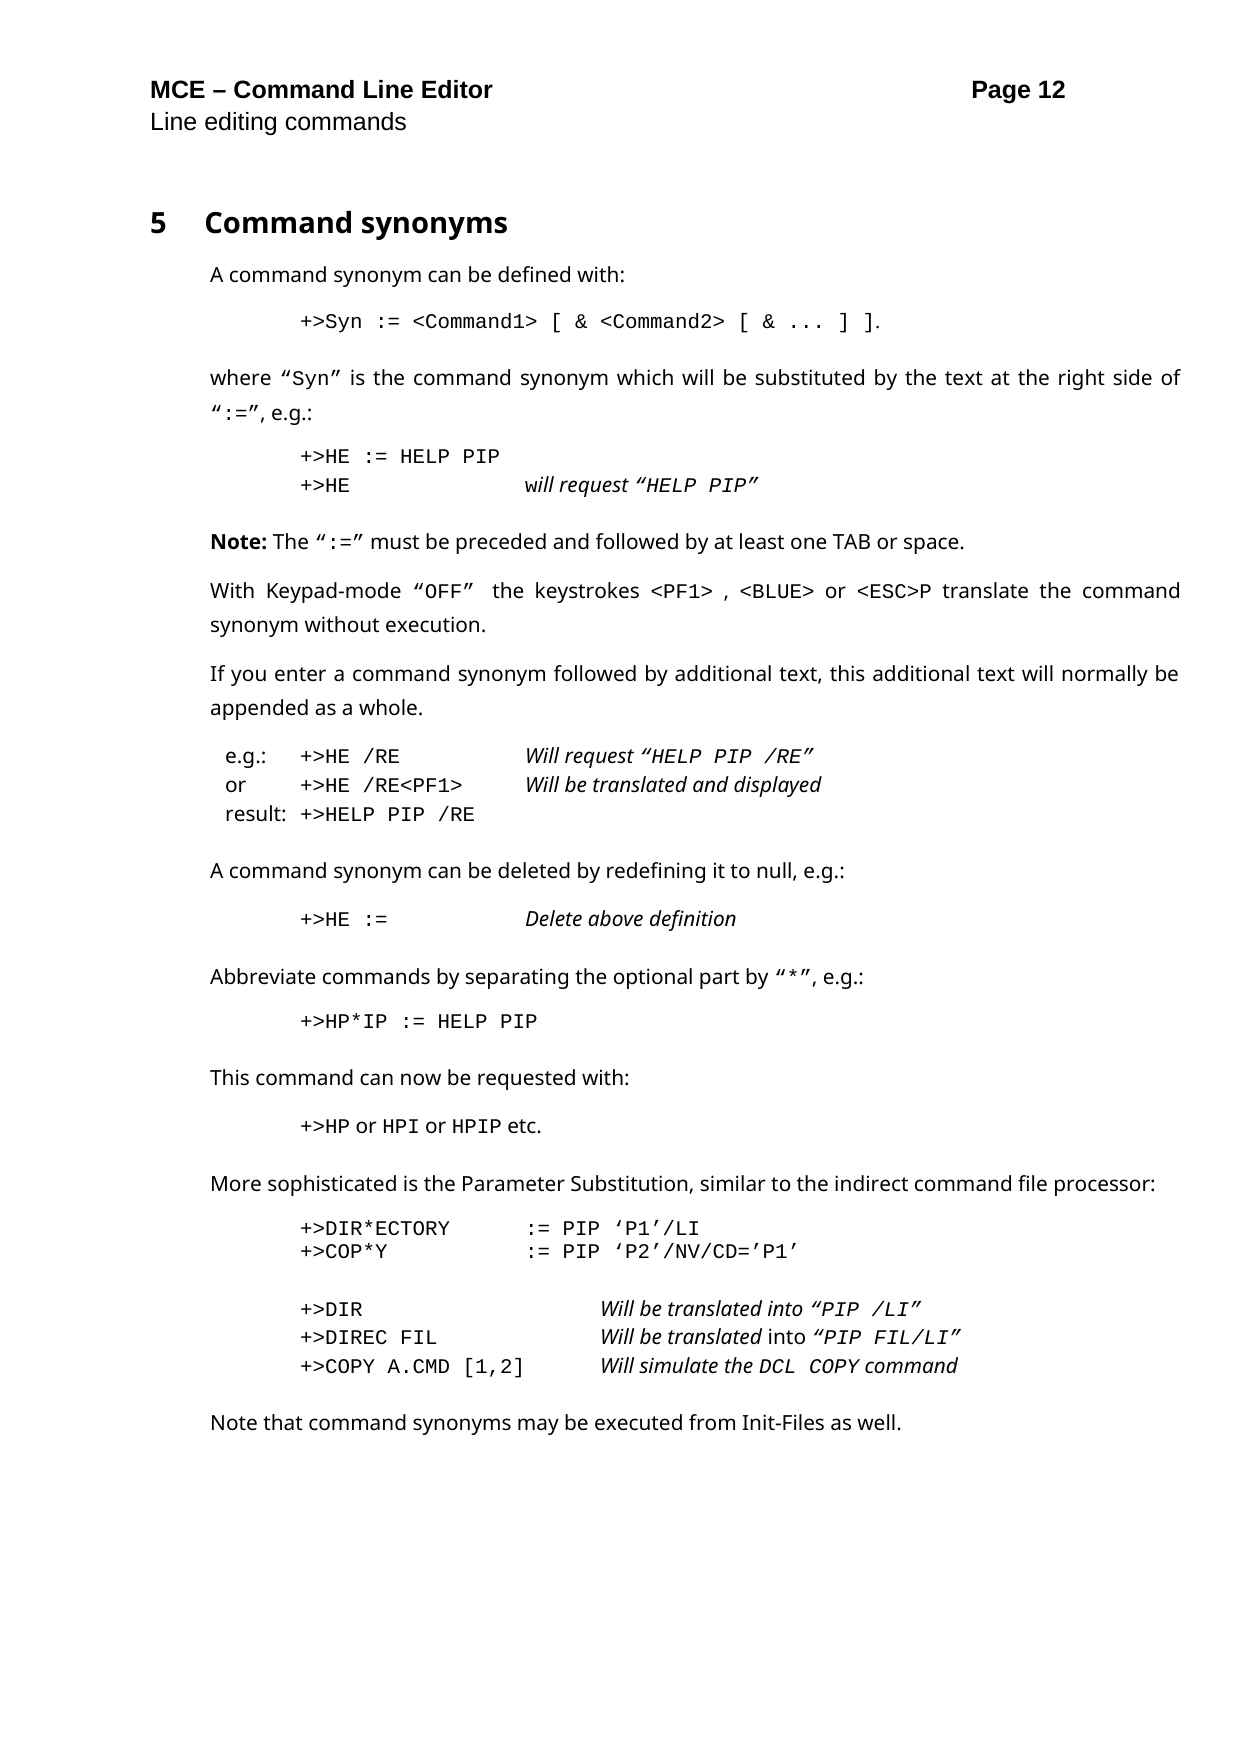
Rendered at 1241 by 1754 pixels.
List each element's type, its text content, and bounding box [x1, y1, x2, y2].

text With Keypad-mode “OFF” the keystrokes <PF1> , <BLUE> or <ESC>P translate the command synonym without execution. [210, 576, 1181, 639]
text or +>HE /RE<PF1> Will be translated and displayed [225, 770, 1181, 799]
text e.g.: +>HE /RE Will request “HELP PIP /RE” [225, 742, 1181, 770]
subtitle Command synonyms [150, 203, 1181, 242]
text More sophisticated is the Parameter Substitution, similar to the indirect command file processor: [210, 1169, 1181, 1197]
text A command synonym can be defined with: [210, 260, 1181, 289]
text +>HP or HPI or HPIP etc. [225, 1112, 1181, 1140]
text +>DIR*ECTORY := PIP ‘P1’/LI [225, 1218, 1181, 1241]
text Note: The “:=” must be preceded and followed by at least one TAB or space. [210, 527, 1181, 556]
text +>DIREC FIL Will be translated into “PIP FIL/LI” [225, 1322, 1181, 1351]
text This command can now be requested with: [210, 1063, 1181, 1091]
text where “Syn” is the command synonym which will be substituted by the text at the right side of “:=”, e.g.: [210, 363, 1181, 426]
text +>HP*IP := HELP PIP [225, 1011, 1181, 1034]
text If you enter a command synonym followed by additional text, this additional text will normally be appended as a whole. [210, 659, 1181, 721]
text +>HE will request “HELP PIP” [225, 470, 1181, 498]
text +>HE := Delete above definition [225, 904, 1181, 933]
text +>DIR Will be translated into “PIP /LI” [225, 1294, 1181, 1322]
text +>Syn := <Command1> [ & <Command2> [ & ... ] ]. [225, 309, 1181, 335]
text Note that command synonyms may be executed from Init-Files as well. [210, 1408, 1181, 1436]
text +>COP*Y := PIP ‘P2’/NV/CD=’P1’ [225, 1241, 1181, 1265]
text A command synonym can be deleted by redefining it to null, e.g.: [210, 856, 1181, 884]
text +>HE := HELP PIP [225, 446, 1181, 470]
text Abbreviate commands by separating the optional part by “*”, e.g.: [210, 962, 1181, 990]
text +>COPY A.CMD [1,2] Will simulate the DCL COPY command [225, 1351, 1181, 1379]
text result: +>HELP PIP /RE [225, 799, 1181, 827]
